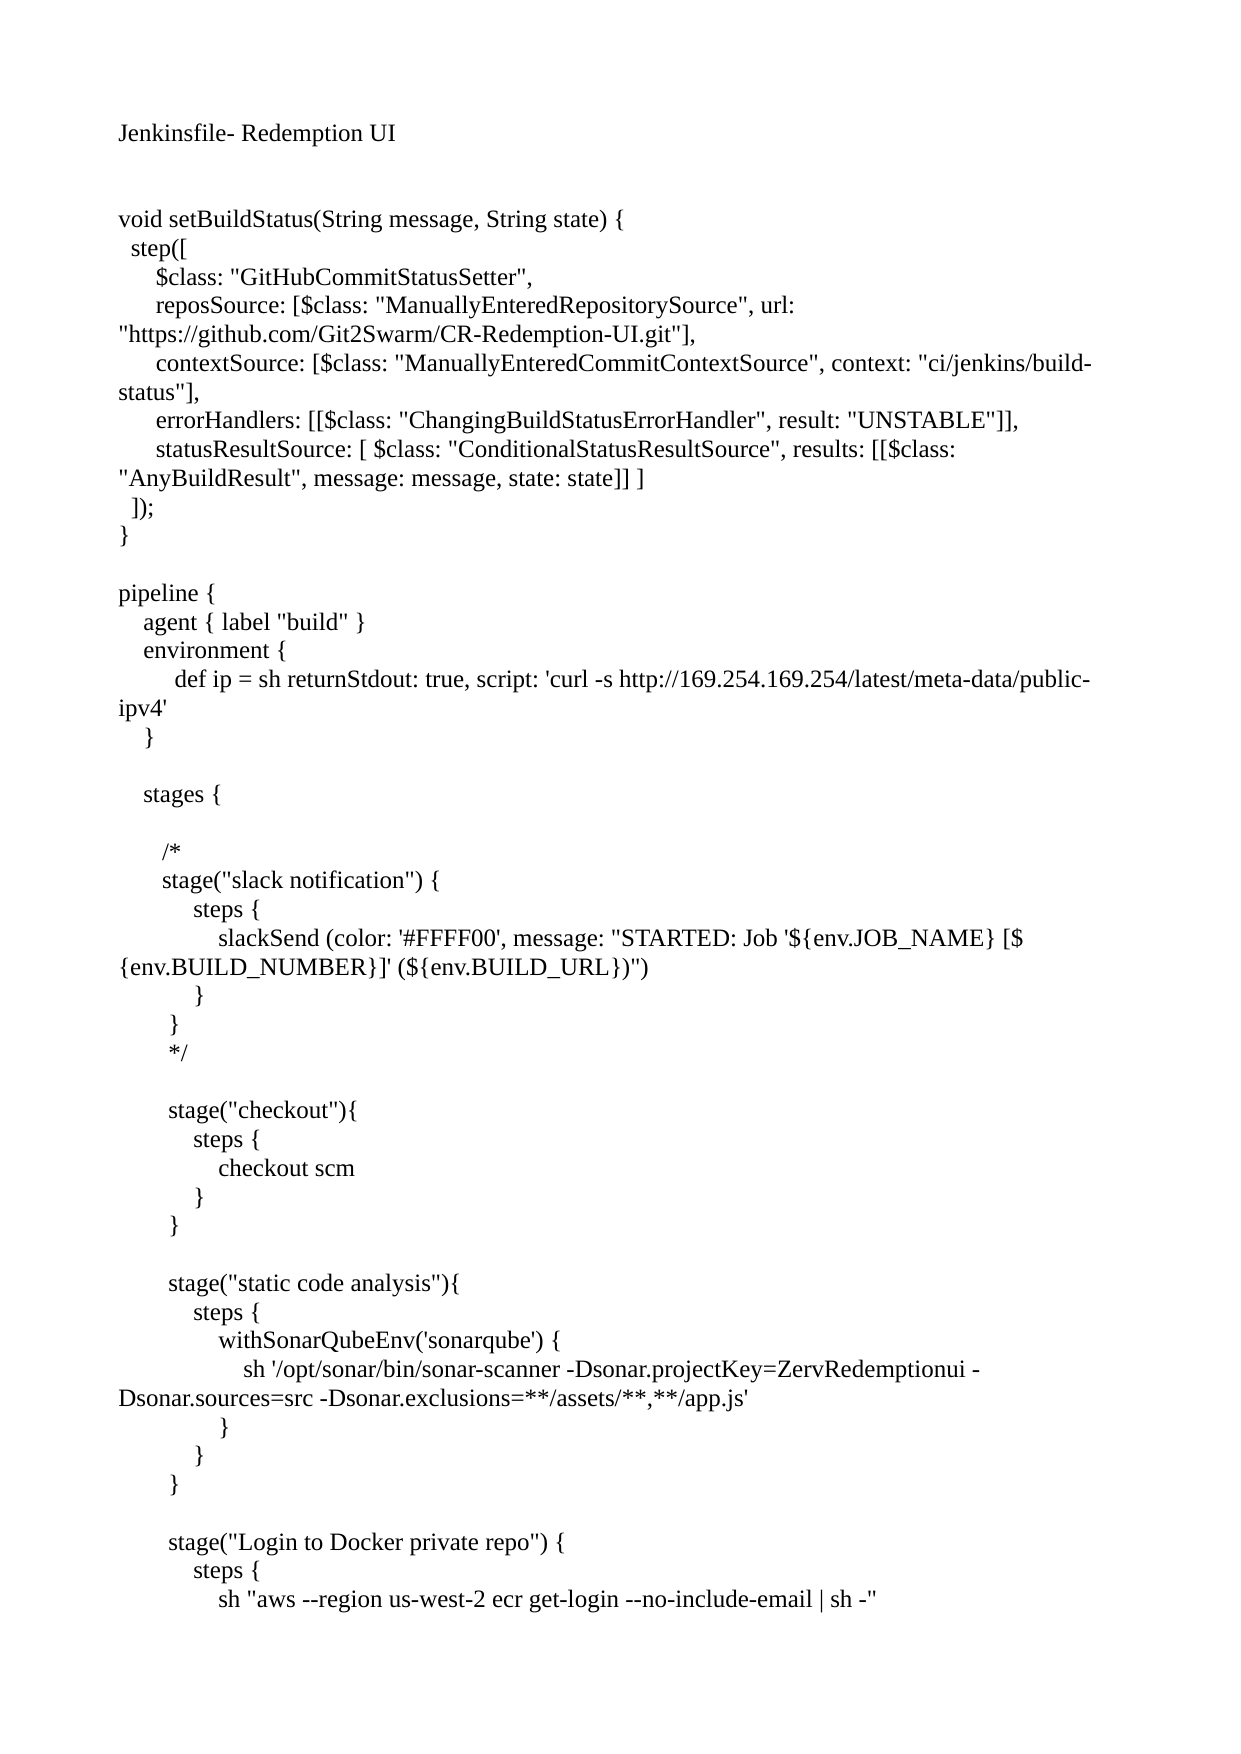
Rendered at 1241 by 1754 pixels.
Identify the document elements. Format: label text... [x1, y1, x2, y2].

text } [118, 1412, 1122, 1441]
text stage("static code analysis"){ [118, 1268, 1122, 1297]
text } [118, 1182, 1122, 1211]
text ]); [118, 492, 1122, 521]
text contextSource: [$class: "ManuallyEnteredCommitContextSource", context: "ci/jenkins/build-status"], [118, 348, 1122, 406]
text steps { [118, 1124, 1122, 1153]
text stage("slack notification") { [118, 866, 1122, 894]
text Jenkinsfile- Redemption UI [118, 118, 1122, 147]
text $class: "GitHubCommitStatusSetter", [118, 262, 1122, 291]
text stages { [118, 779, 1122, 808]
text steps { [118, 1297, 1122, 1326]
text steps { [118, 894, 1122, 923]
text sh "aws --region us-west-2 ecr get-login --no-include-email | sh -" [118, 1584, 1122, 1613]
text environment { [118, 636, 1122, 664]
text } [118, 1009, 1122, 1038]
text } [118, 521, 1122, 549]
text } [118, 981, 1122, 1009]
text agent { label "build" } [118, 607, 1122, 636]
text stage("Login to Docker private repo") { [118, 1527, 1122, 1556]
text reposSource: [$class: "ManuallyEnteredRepositorySource", url: "https://github.com/Git2Swarm/CR-Redemption-UI.git"], [118, 291, 1122, 348]
text pipeline { [118, 578, 1122, 607]
text errorHandlers: [[$class: "ChangingBuildStatusErrorHandler", result: "UNSTABLE"]], [118, 406, 1122, 434]
text } [118, 1211, 1122, 1239]
text step([ [118, 233, 1122, 262]
text } [118, 722, 1122, 751]
text } [118, 1469, 1122, 1498]
text slackSend (color: '#FFFF00', message: "STARTED: Job '${env.JOB_NAME} [${env.BUILD_NUMBER}]' (${env.BUILD_URL})") [118, 923, 1122, 981]
text sh '/opt/sonar/bin/sonar-scanner -Dsonar.projectKey=ZervRedemptionui -Dsonar.sources=src -Dsonar.exclusions=**/assets/**,**/app.js' [118, 1354, 1122, 1412]
text statusResultSource: [ $class: "ConditionalStatusResultSource", results: [[$class: "AnyBuildResult", message: message, state: state]] ] [118, 434, 1122, 492]
text */ [118, 1038, 1122, 1067]
text checkout scm [118, 1153, 1122, 1182]
text /* [118, 837, 1122, 866]
text } [118, 1441, 1122, 1469]
text stage("checkout"){ [118, 1096, 1122, 1124]
text withSonarQubeEnv('sonarqube') { [118, 1326, 1122, 1354]
text void setBuildStatus(String message, String state) { [118, 204, 1122, 233]
text steps { [118, 1556, 1122, 1584]
text def ip = sh returnStdout: true, script: 'curl -s http://169.254.169.254/latest/meta-data/public-ipv4' [118, 664, 1122, 722]
